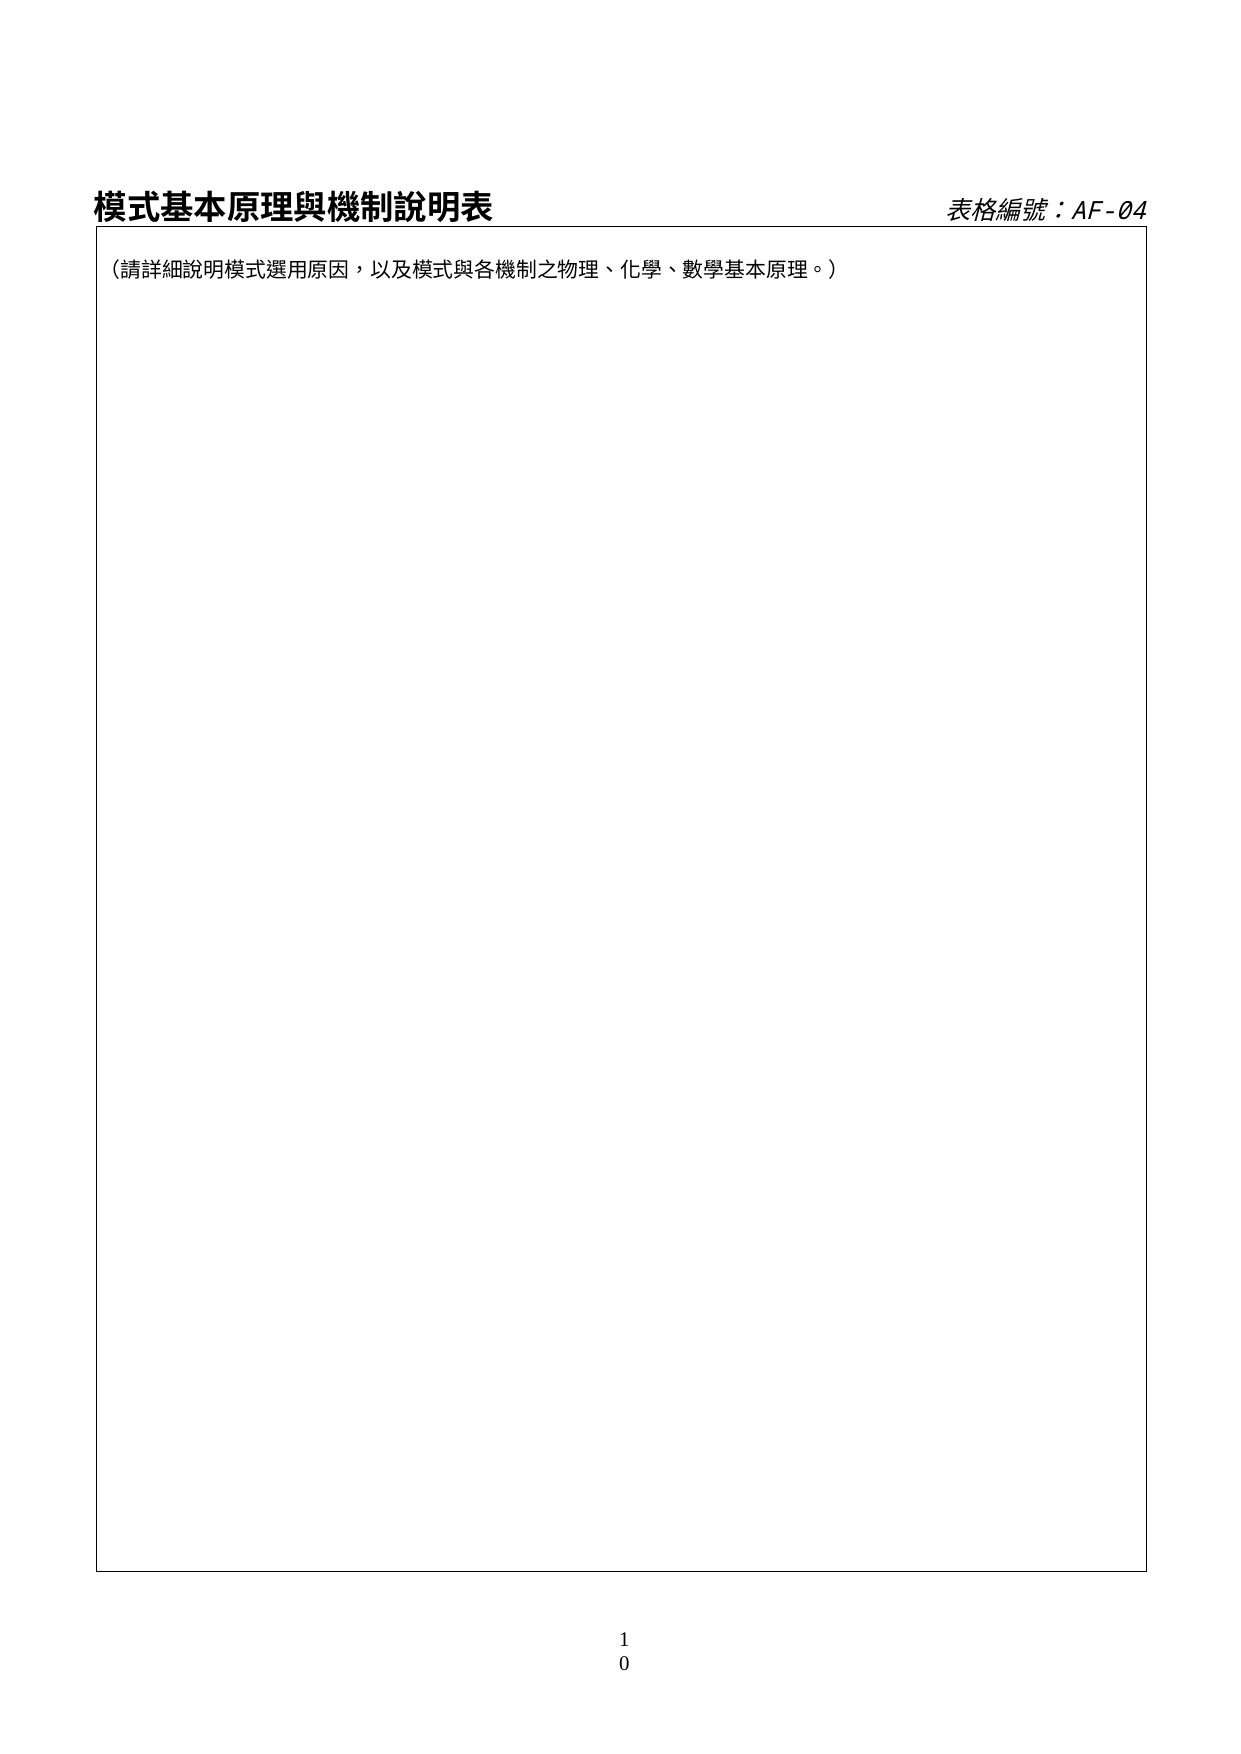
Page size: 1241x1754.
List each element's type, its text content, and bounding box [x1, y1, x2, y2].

text 模式基本原理與機制說明表 表格編號：AF-04 [93, 163, 1162, 226]
table_header （請詳細說明模式選用原因，以及模式與各機制之物理、化學、數學基本原理。） [97, 227, 1146, 1571]
